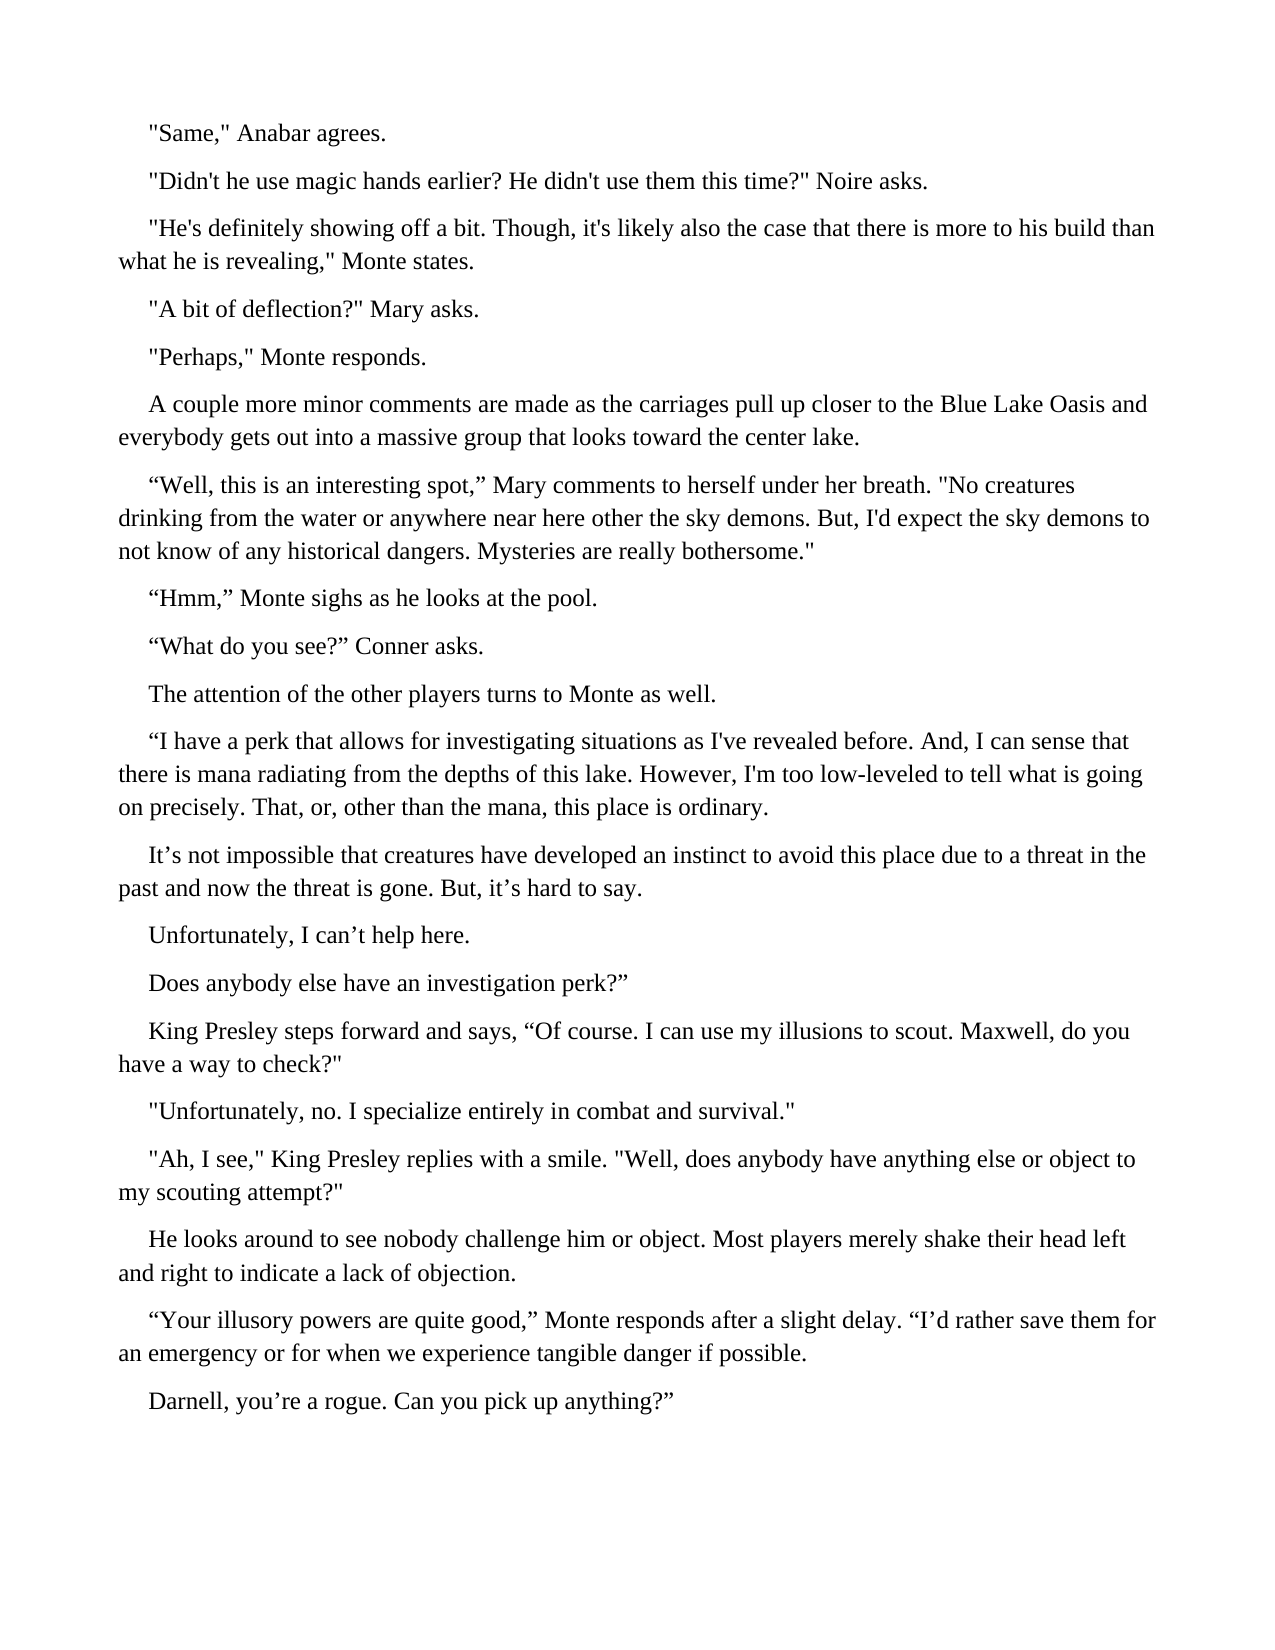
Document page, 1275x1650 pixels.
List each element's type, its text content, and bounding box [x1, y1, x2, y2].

text "Same," Anabar agrees. [118, 118, 1157, 147]
text “Well, this is an interesting spot,” Mary comments to herself under her breath. "No creatures drinking from the water or anywhere near here other the sky demons. But, I'd expect the sky demons to not know of any historical dangers. Mysteries are really bothersome." [118, 470, 1157, 564]
text "Unfortunately, no. I specialize entirely in combat and survival." [118, 1096, 1157, 1125]
text King Presley steps forward and says, “Of course. I can use my illusions to scout. Maxwell, do you have a way to check?" [118, 1016, 1157, 1077]
text "Perhaps," Monte responds. [118, 342, 1157, 370]
text "A bit of deflection?" Mary asks. [118, 294, 1157, 323]
text “I have a perk that allows for investigating situations as I've revealed before. And, I can sense that there is mana radiating from the depths of this lake. However, I'm too low-leveled to tell what is going on precisely. That, or, other than the mana, this place is ordinary. [118, 726, 1157, 821]
text A couple more minor comments are made as the carriages pull up closer to the Blue Lake Oasis and everybody gets out into a massive group that looks toward the center lake. [118, 389, 1157, 451]
text Unfortunately, I can’t help here. [118, 921, 1157, 949]
text "Didn't he use magic hands earlier? He didn't use them this time?" Noire asks. [118, 166, 1157, 194]
text “What do you see?” Conner asks. [118, 631, 1157, 660]
text "Ah, I see," King Presley replies with a smile. "Well, does anybody have anything else or object to my scouting attempt?" [118, 1144, 1157, 1206]
text Darnell, you’re a rogue. Can you pick up anything?” [118, 1386, 1157, 1414]
text It’s not impossible that creatures have developed an instinct to avoid this place due to a threat in the past and now the threat is gone. But, it’s hard to say. [118, 840, 1157, 902]
text "He's definitely showing off a bit. Though, it's likely also the case that there is more to his build than what he is revealing," Monte states. [118, 213, 1157, 275]
text He looks around to see nobody challenge him or object. Most players merely shake their head left and right to indicate a lack of objection. [118, 1224, 1157, 1286]
text Does anybody else have an investigation perk?” [118, 968, 1157, 997]
text “Your illusory powers are quite good,” Monte responds after a slight delay. “I’d rather save them for an emergency or for when we experience tangible danger if possible. [118, 1305, 1157, 1367]
text The attention of the other players turns to Monte as well. [118, 679, 1157, 707]
text “Hmm,” Monte sighs as he looks at the pool. [118, 583, 1157, 612]
